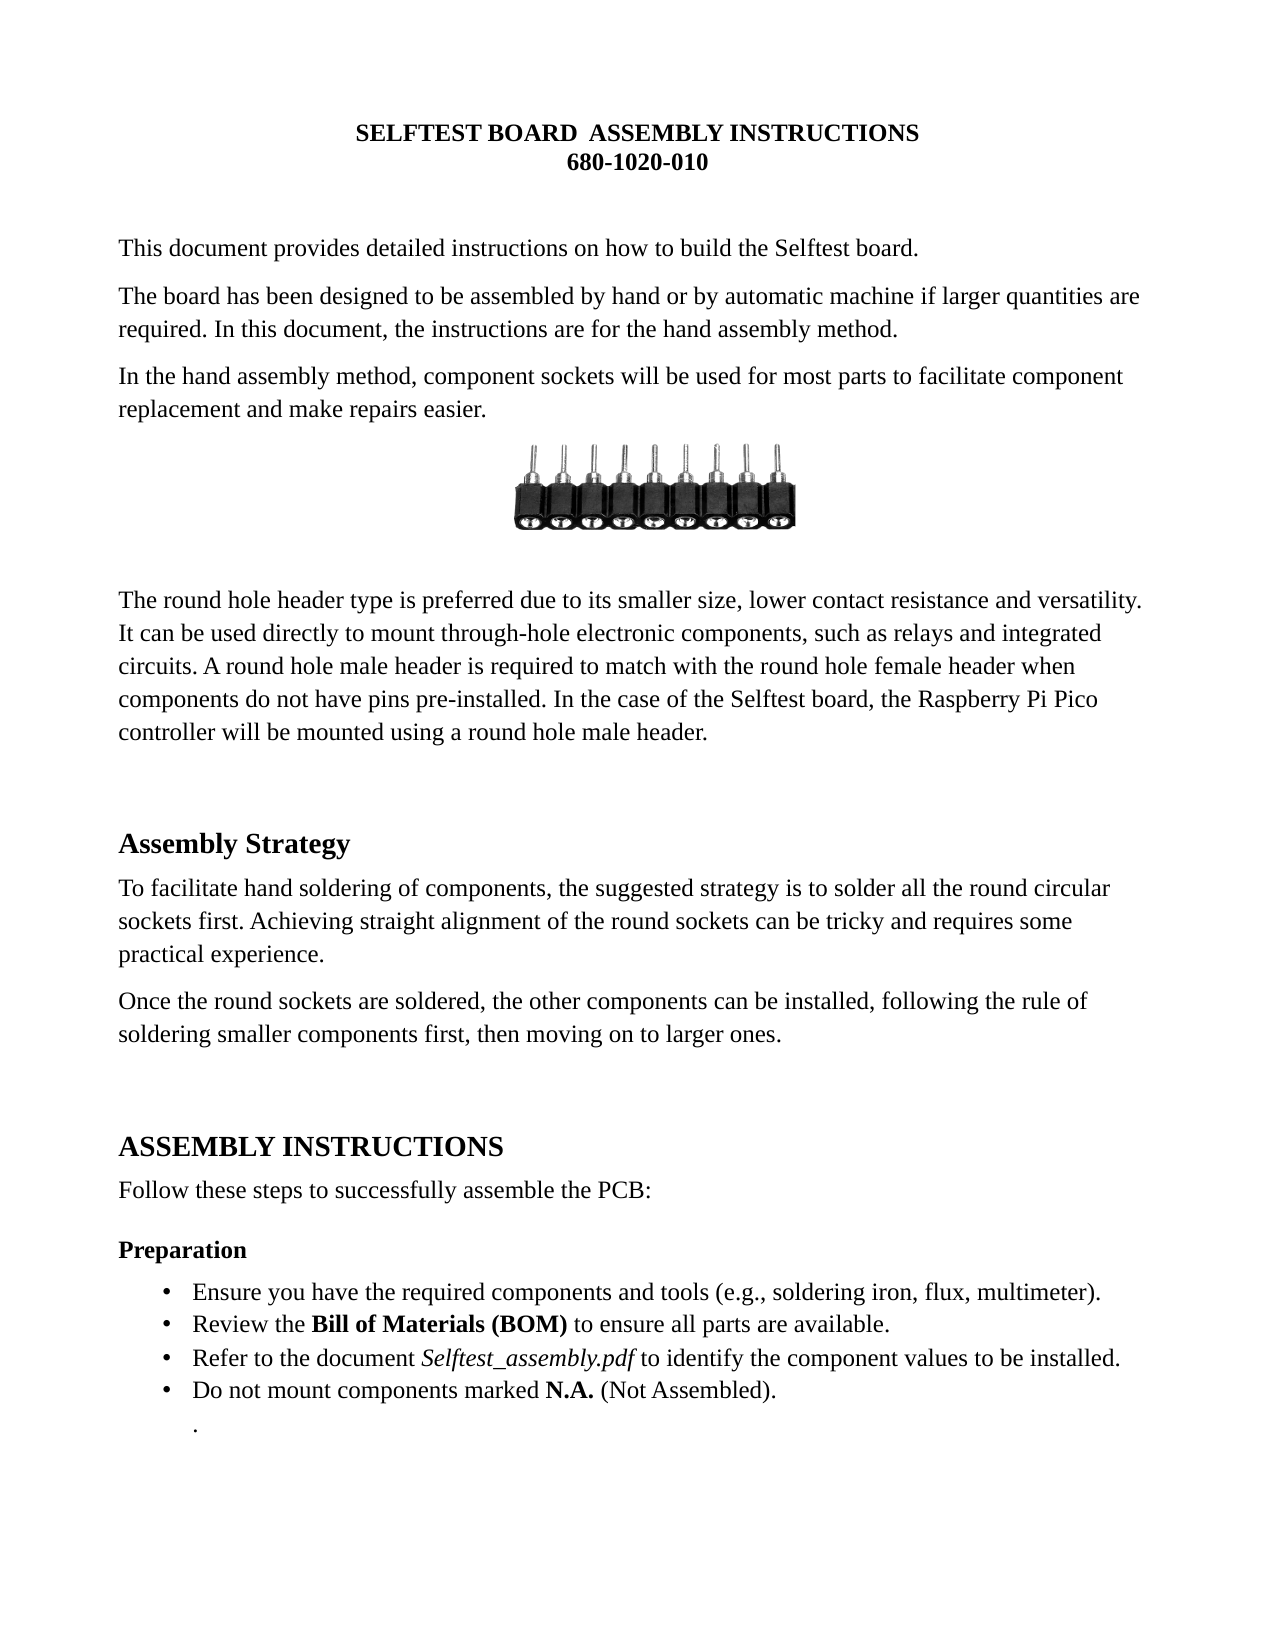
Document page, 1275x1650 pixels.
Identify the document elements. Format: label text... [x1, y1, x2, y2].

subtitle ASSEMBLY INSTRUCTIONS [118, 1129, 1157, 1163]
text Once the round sockets are soldered, the other components can be installed, following the rule of soldering smaller components first, then moving on to larger ones. [118, 986, 1157, 1048]
picture [504, 436, 796, 550]
text Follow these steps to successfully assemble the PCB: [118, 1175, 1157, 1204]
text The board has been designed to be assembled by hand or by automatic machine if larger quantities are required. In this document, the instructions are for the hand assembly method. [118, 281, 1157, 342]
text To facilitate hand soldering of components, the suggested strategy is to solder all the round circular sockets first. Achieving straight alignment of the round sockets can be tricky and requires some practical experience. [118, 873, 1157, 967]
list Do not mount components marked N.A. (Not Assembled). [162, 1376, 1157, 1404]
text SELFTEST BOARD ASSEMBLY INSTRUCTIONS [118, 118, 1157, 147]
list . [162, 1409, 1157, 1437]
list Ensure you have the required components and tools (e.g., soldering iron, flux, multimeter). [162, 1277, 1157, 1305]
text This document provides detailed instructions on how to build the Selftest board. [118, 233, 1157, 262]
subtitle Assembly Strategy [118, 827, 1157, 860]
text 680-1020-010 [118, 147, 1157, 176]
text In the hand assembly method, component sockets will be used for most parts to facilitate component replacement and make repairs easier. [118, 361, 1157, 423]
subtitle Preparation [118, 1235, 1157, 1264]
list Refer to the document Selftest_assembly.pdf to identify the component values to be installed. [162, 1343, 1157, 1371]
list Review the Bill of Materials (BOM) to ensure all parts are available. [162, 1309, 1157, 1338]
text The round hole header type is preferred due to its smaller size, lower contact resistance and versatility. It can be used directly to mount through-hole electronic components, such as relays and integrated circuits. A round hole male header is required to match with the round hole female header when components do not have pins pre-installed. In the case of the Selftest board, the Raspberry Pi Pico controller will be mounted using a round hole male header. [118, 585, 1157, 746]
